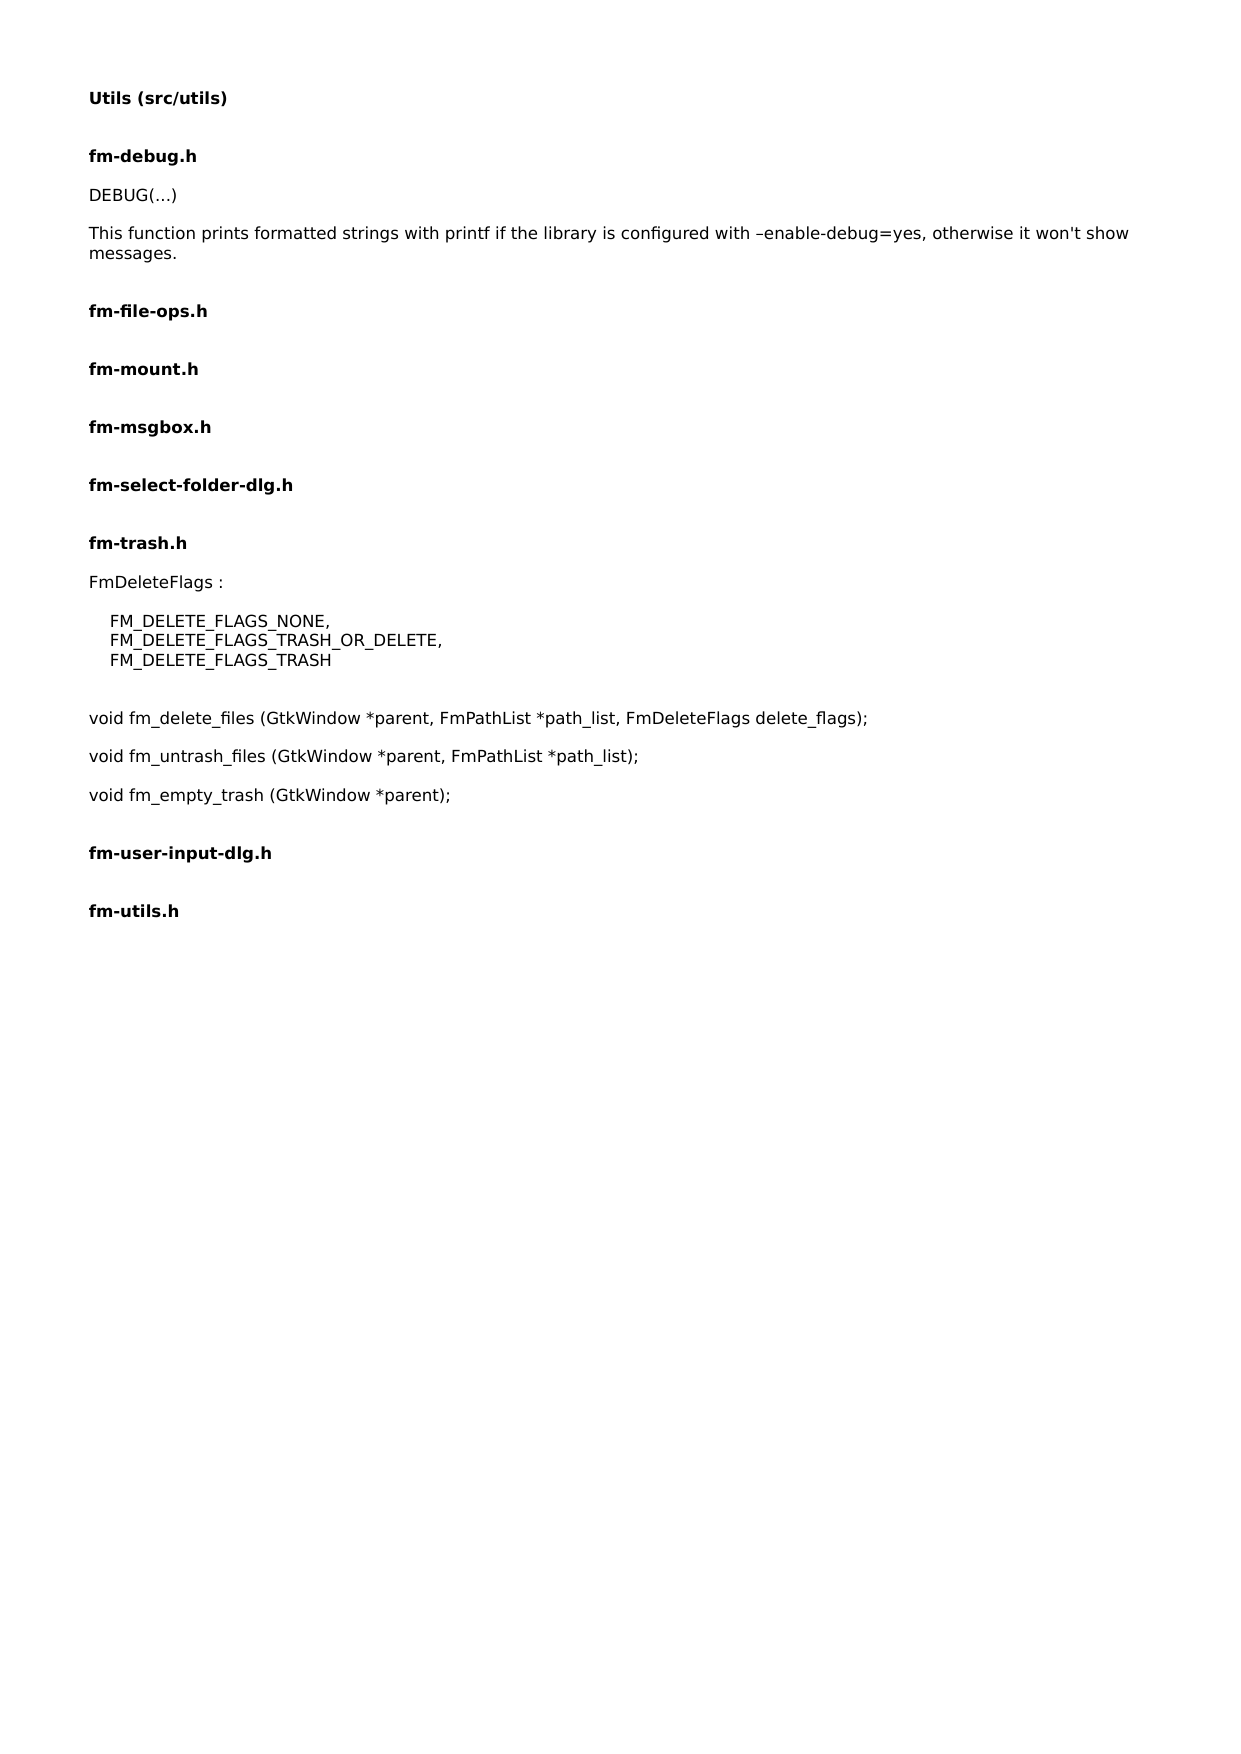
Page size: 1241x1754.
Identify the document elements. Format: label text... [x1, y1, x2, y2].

text This function prints formatted strings with printf if the library is configured with –enable-debug=yes, otherwise it won't show messages. [88, 224, 1152, 263]
text void fm_delete_files (GtkWindow *parent, FmPathList *path_list, FmDeleteFlags delete_flags); [88, 708, 1152, 728]
text FM_DELETE_FLAGS_TRASH [88, 650, 1152, 670]
text fm-user-input-dlg.h [88, 844, 1152, 863]
text fm-debug.h [88, 147, 1152, 166]
text Utils (src/utils) [88, 88, 1152, 108]
text fm-file-ops.h [88, 302, 1152, 321]
text fm-select-folder-dlg.h [88, 476, 1152, 495]
text FM_DELETE_FLAGS_TRASH_OR_DELETE, [88, 631, 1152, 650]
text fm-mount.h [88, 360, 1152, 379]
text FmDeleteFlags : [88, 573, 1152, 592]
text void fm_untrash_files (GtkWindow *parent, FmPathList *path_list); [88, 747, 1152, 767]
text void fm_empty_trash (GtkWindow *parent); [88, 786, 1152, 805]
text DEBUG(...) [88, 185, 1152, 205]
text fm-trash.h [88, 534, 1152, 553]
text FM_DELETE_FLAGS_NONE, [88, 612, 1152, 631]
text fm-msgbox.h [88, 418, 1152, 437]
text fm-utils.h [88, 902, 1152, 922]
